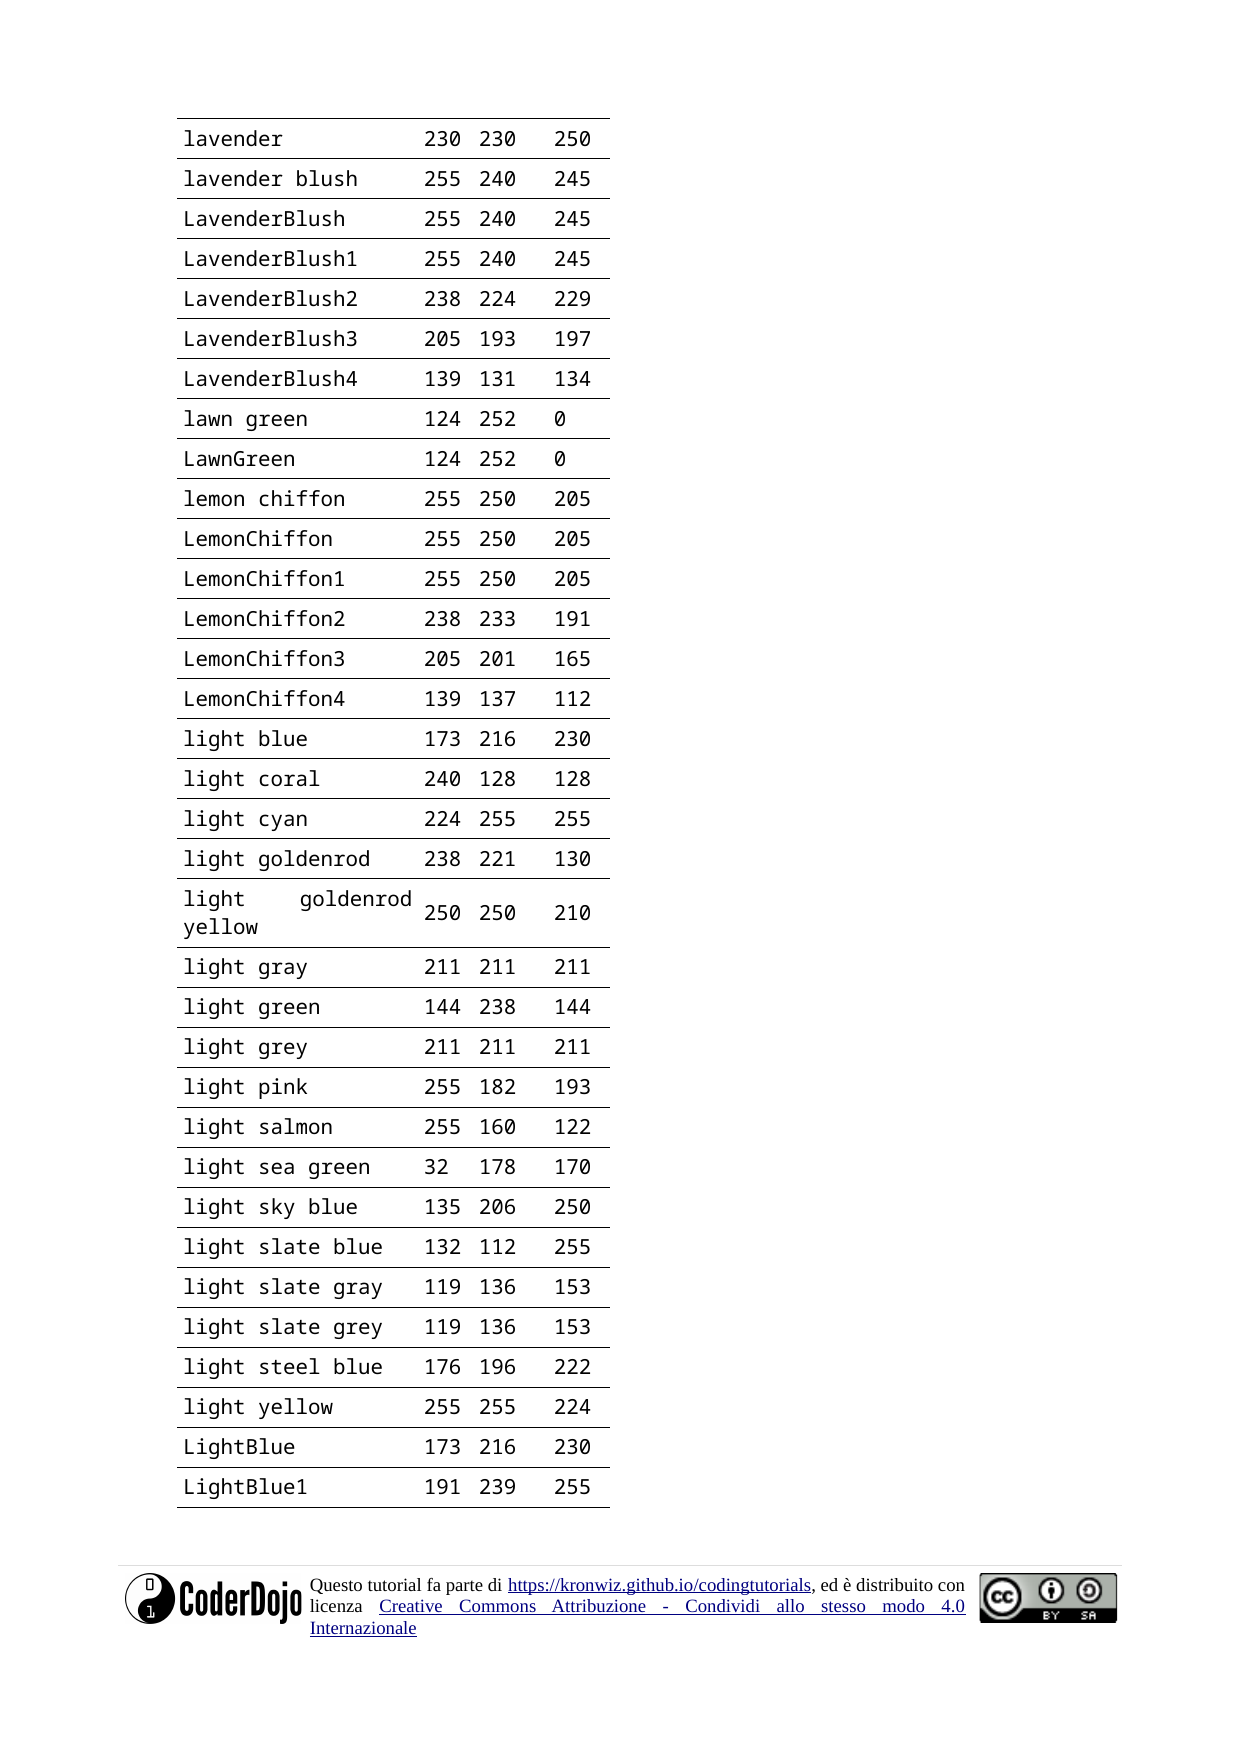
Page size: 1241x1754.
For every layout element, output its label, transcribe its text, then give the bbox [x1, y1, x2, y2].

table_cell 238 [418, 279, 473, 318]
table_cell light slate gray [177, 1268, 418, 1307]
table_cell 211 [473, 1028, 548, 1067]
table_cell 0 [548, 399, 610, 438]
table_cell light gray [177, 948, 418, 987]
table_cell 250 [548, 119, 610, 158]
table_cell LavenderBlush [177, 199, 418, 238]
table_cell 245 [548, 159, 610, 198]
table_cell lavender [177, 119, 418, 158]
table_cell 224 [548, 1388, 610, 1427]
table_cell 153 [548, 1308, 610, 1347]
table_cell 153 [548, 1268, 610, 1307]
table_cell light coral [177, 759, 418, 798]
table_cell 137 [473, 679, 548, 718]
table_cell light green [177, 988, 418, 1027]
table_cell 240 [473, 159, 548, 198]
table_cell LemonChiffon1 [177, 559, 418, 598]
table_cell light salmon [177, 1108, 418, 1147]
table_cell 230 [473, 119, 548, 158]
table_cell 230 [418, 119, 473, 158]
table_cell light slate grey [177, 1308, 418, 1347]
table_cell 211 [418, 948, 473, 987]
table_cell 252 [473, 399, 548, 438]
table_cell 230 [548, 1428, 610, 1467]
table_cell 255 [418, 239, 473, 278]
table_cell light goldenrod [177, 839, 418, 878]
table_cell 205 [548, 479, 610, 518]
table_cell 193 [473, 319, 548, 358]
table_cell 255 [548, 1468, 610, 1507]
table_cell 255 [548, 1228, 610, 1267]
table_cell 255 [418, 159, 473, 198]
table_cell 255 [548, 799, 610, 838]
table_cell 132 [418, 1228, 473, 1267]
table_cell 255 [418, 479, 473, 518]
table_cell 196 [473, 1348, 548, 1387]
table_cell 211 [548, 1028, 610, 1067]
table_cell 191 [418, 1468, 473, 1507]
table_cell 221 [473, 839, 548, 878]
table_cell 139 [418, 359, 473, 398]
table_cell 139 [418, 679, 473, 718]
table_cell 136 [473, 1268, 548, 1307]
table_cell 255 [473, 799, 548, 838]
table_cell 128 [548, 759, 610, 798]
table_cell light blue [177, 719, 418, 758]
table_cell LavenderBlush2 [177, 279, 418, 318]
table_cell 252 [473, 439, 548, 478]
table_cell 224 [418, 799, 473, 838]
table_cell LightBlue [177, 1428, 418, 1467]
table_cell 245 [548, 239, 610, 278]
table_cell 205 [548, 519, 610, 558]
table_cell 240 [473, 199, 548, 238]
table_cell 182 [473, 1068, 548, 1107]
table_cell 205 [548, 559, 610, 598]
table_cell 124 [418, 399, 473, 438]
table_cell 238 [418, 839, 473, 878]
table_cell 160 [473, 1108, 548, 1147]
table_cell 135 [418, 1188, 473, 1227]
table_cell 193 [548, 1068, 610, 1107]
table_cell 32 [418, 1148, 473, 1187]
table_cell 240 [418, 759, 473, 798]
table_cell 229 [548, 279, 610, 318]
table_cell 255 [418, 1068, 473, 1107]
table_cell 255 [418, 199, 473, 238]
picture [125, 1573, 302, 1624]
table_cell 250 [473, 519, 548, 558]
table_cell 211 [418, 1028, 473, 1067]
table_cell light yellow [177, 1388, 418, 1427]
table_cell LemonChiffon4 [177, 679, 418, 718]
table_cell light pink [177, 1068, 418, 1107]
table_cell 211 [473, 948, 548, 987]
table_cell 173 [418, 719, 473, 758]
table_cell light sea green [177, 1148, 418, 1187]
table_cell 144 [548, 988, 610, 1027]
table_cell LavenderBlush1 [177, 239, 418, 278]
table_cell 119 [418, 1308, 473, 1347]
table_cell 0 [548, 439, 610, 478]
table_cell 112 [548, 679, 610, 718]
table_cell 250 [473, 479, 548, 518]
table_cell LavenderBlush4 [177, 359, 418, 398]
table_cell 128 [473, 759, 548, 798]
table_cell 176 [418, 1348, 473, 1387]
table_cell lemon chiffon [177, 479, 418, 518]
table_cell 255 [473, 1388, 548, 1427]
table_cell 191 [548, 599, 610, 638]
table_cell 122 [548, 1108, 610, 1147]
table_cell 240 [473, 239, 548, 278]
table_cell 255 [418, 519, 473, 558]
table_cell 250 [548, 1188, 610, 1227]
table_cell LemonChiffon3 [177, 639, 418, 678]
table_cell 255 [418, 1388, 473, 1427]
table_cell 255 [418, 1108, 473, 1147]
table_cell 255 [418, 559, 473, 598]
table_cell 119 [418, 1268, 473, 1307]
table_cell LemonChiffon2 [177, 599, 418, 638]
table_cell LightBlue1 [177, 1468, 418, 1507]
table_cell LawnGreen [177, 439, 418, 478]
table_cell 250 [473, 559, 548, 598]
table_cell 205 [418, 319, 473, 358]
table_cell light steel blue [177, 1348, 418, 1387]
table_cell light cyan [177, 799, 418, 838]
table_cell 230 [548, 719, 610, 758]
table_cell 211 [548, 948, 610, 987]
picture [979, 1573, 1118, 1623]
table_cell 124 [418, 439, 473, 478]
table_cell 112 [473, 1228, 548, 1267]
table_cell 201 [473, 639, 548, 678]
table_cell 222 [548, 1348, 610, 1387]
table_cell 130 [548, 839, 610, 878]
table_cell 216 [473, 1428, 548, 1467]
table_cell 238 [473, 988, 548, 1027]
table_cell 206 [473, 1188, 548, 1227]
table_cell light grey [177, 1028, 418, 1067]
table_cell light goldenrod yellow [177, 879, 418, 947]
table_cell LemonChiffon [177, 519, 418, 558]
table_cell 205 [418, 639, 473, 678]
table_cell 238 [418, 599, 473, 638]
table_cell 134 [548, 359, 610, 398]
table_cell 165 [548, 639, 610, 678]
table_cell 239 [473, 1468, 548, 1507]
table_cell 197 [548, 319, 610, 358]
table_cell 173 [418, 1428, 473, 1467]
table_cell 136 [473, 1308, 548, 1347]
table_cell lavender blush [177, 159, 418, 198]
table_cell 210 [548, 879, 610, 947]
table_cell 224 [473, 279, 548, 318]
table_cell light sky blue [177, 1188, 418, 1227]
table_cell 144 [418, 988, 473, 1027]
table_cell 170 [548, 1148, 610, 1187]
table_cell 233 [473, 599, 548, 638]
table_cell 245 [548, 199, 610, 238]
table_cell lawn green [177, 399, 418, 438]
table_cell LavenderBlush3 [177, 319, 418, 358]
table_cell 250 [473, 879, 548, 947]
table_cell 131 [473, 359, 548, 398]
table_cell 250 [418, 879, 473, 947]
table_cell 178 [473, 1148, 548, 1187]
table_cell light slate blue [177, 1228, 418, 1267]
table_cell 216 [473, 719, 548, 758]
